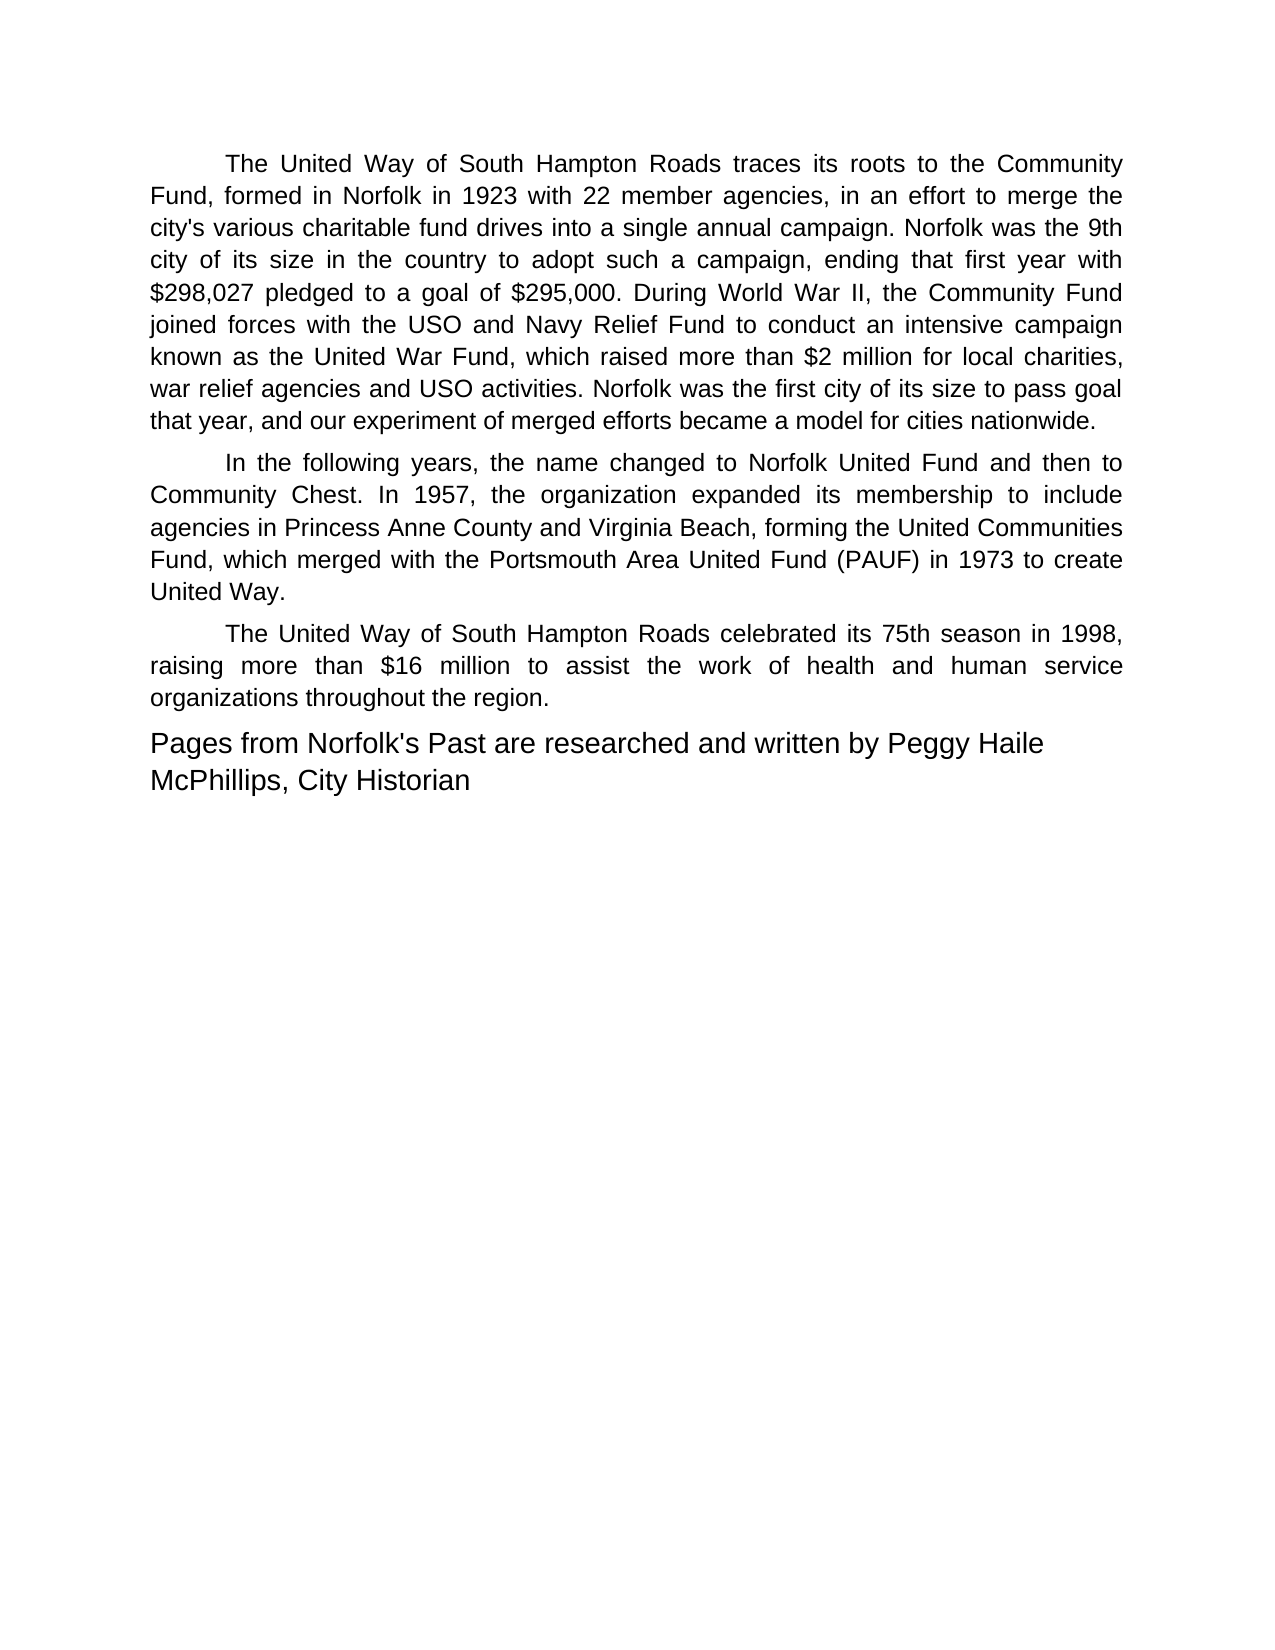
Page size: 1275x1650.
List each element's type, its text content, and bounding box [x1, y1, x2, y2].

text The United Way of South Hampton Roads celebrated its 75th season in 1998, raising more than $16 million to assist the work of health and human service organizations throughout the region. [150, 620, 1125, 712]
text The United Way of South Hampton Roads traces its roots to the Community Fund, formed in Norfolk in 1923 with 22 member agencies, in an effort to merge the city's various charitable fund drives into a single annual campaign. Norfolk was the 9th city of its size in the country to adopt such a campaign, ending that first year with $298,027 pledged to a goal of $295,000. During World War II, the Community Fund joined forces with the USO and Navy Relief Fund to conduct an intensive campaign known as the United War Fund, which raised more than $2 million for local charities, war relief agencies and USO activities. Norfolk was the first city of its size to pass goal that year, and our experiment of merged efforts became a model for cities nationwide. [150, 150, 1125, 434]
text Pages from Norfolk's Past are researched and written by Peggy Haile McPhillips, City Historian [150, 727, 1125, 797]
text In the following years, the name changed to Norfolk United Fund and then to Community Chest. In 1957, the organization expanded its membership to include agencies in Princess Anne County and Virginia Beach, forming the United Communities Fund, which merged with the Portsmouth Area United Fund (PAUF) in 1973 to create United Way. [150, 449, 1125, 605]
